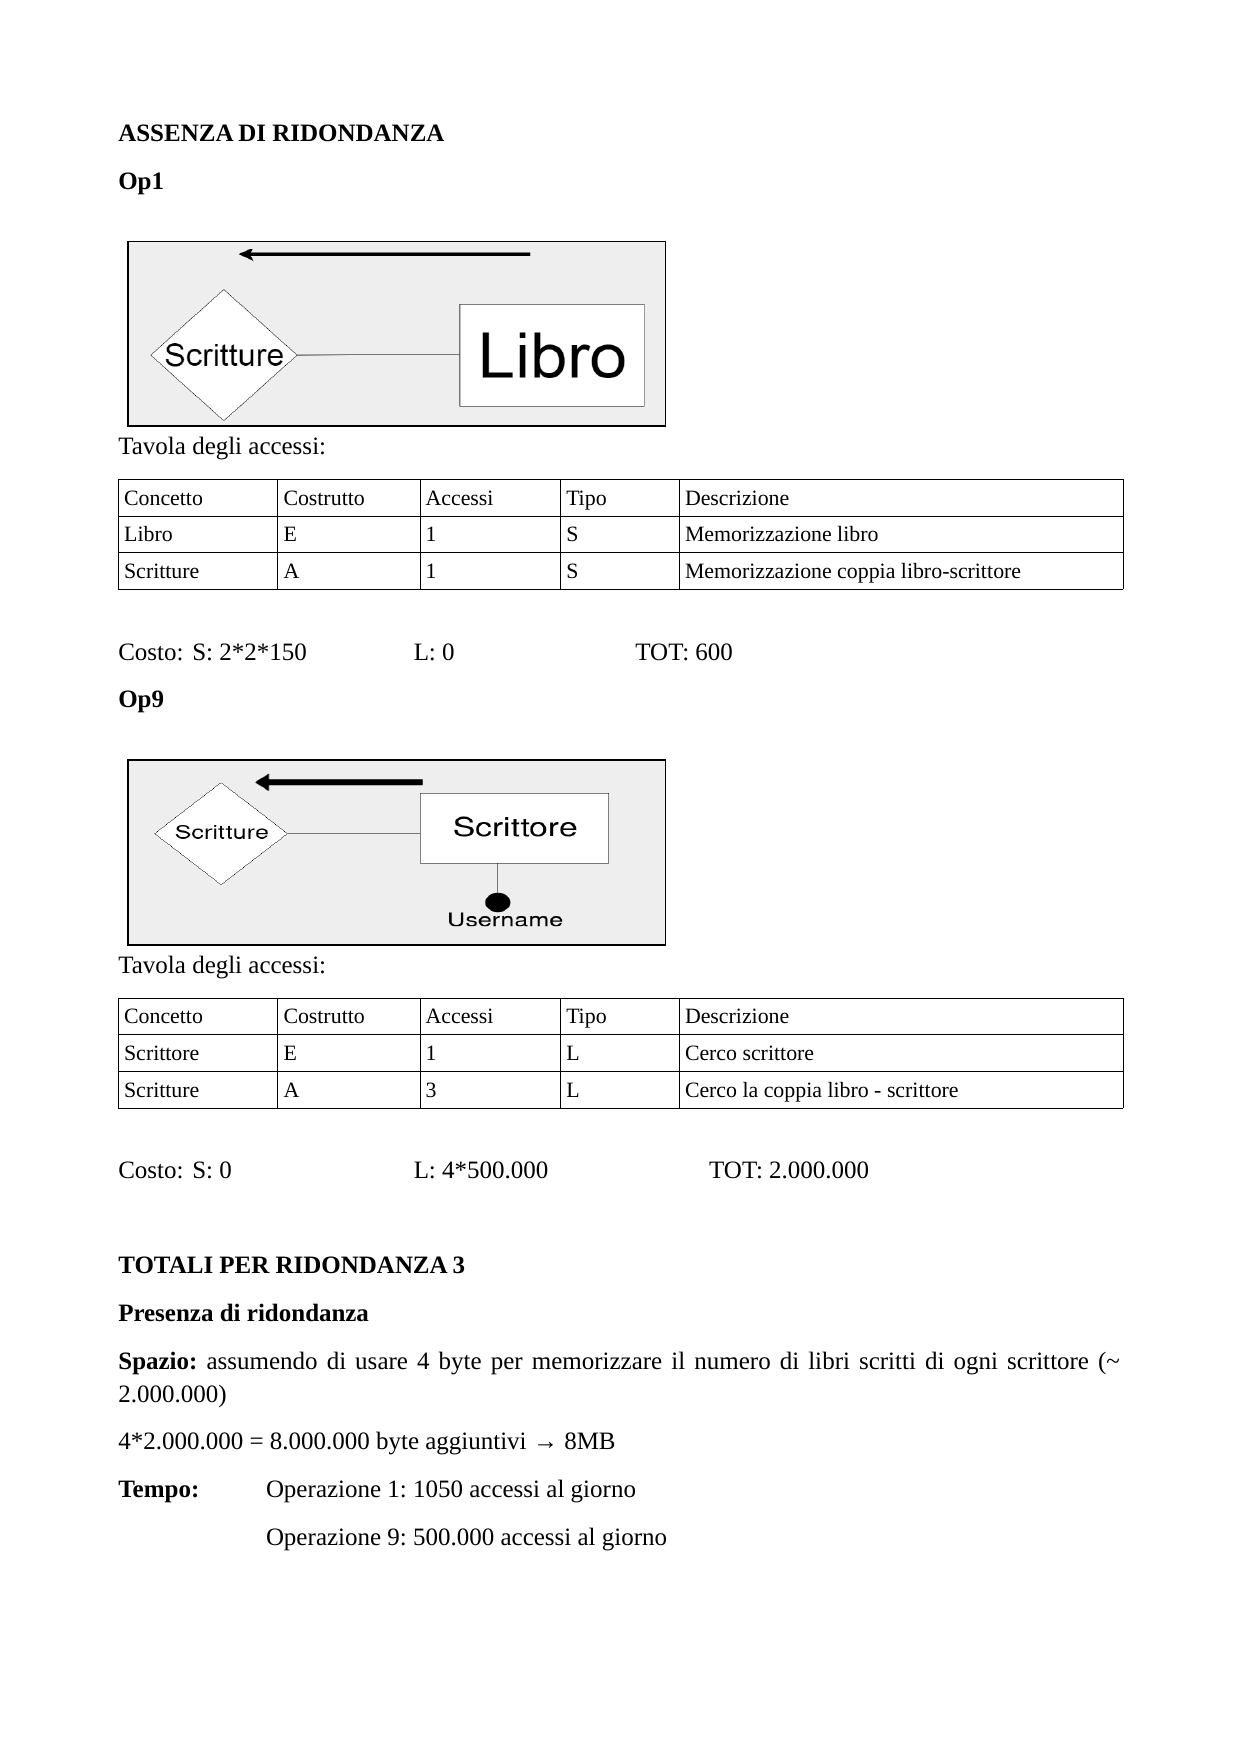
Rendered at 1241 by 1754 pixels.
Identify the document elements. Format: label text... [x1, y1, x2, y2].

text Tavola degli accessi: [118, 732, 1122, 978]
text Tavola degli accessi: [118, 213, 1122, 460]
table_cell E [278, 517, 420, 552]
table_cell Memorizzazione coppia libro-scrittore [680, 553, 1123, 589]
table_cell 1 [421, 1035, 560, 1071]
table_header Costrutto [278, 480, 420, 516]
text Presenza di ridondanza [118, 1298, 1122, 1327]
table_cell 1 [421, 517, 560, 552]
table_cell Scritture [119, 1072, 277, 1108]
text Costo: S: 0 L: 4*500.000 TOT: 2.000.000 [118, 1155, 1122, 1184]
table_cell L [561, 1035, 679, 1071]
text Spazio: assumendo di usare 4 byte per memorizzare il numero di libri scritti di ogni scrittore (~ 2.000.000) [118, 1346, 1122, 1408]
picture [150, 249, 645, 421]
text Op9 [118, 684, 1122, 713]
table_cell A [278, 553, 420, 589]
table_header Accessi [421, 999, 560, 1034]
table_cell Scrittore [119, 1035, 277, 1071]
text Operazione 9: 500.000 accessi al giorno [118, 1522, 1122, 1550]
picture [154, 760, 609, 932]
text Costo: S: 2*2*150 L: 0 TOT: 600 [118, 637, 1122, 666]
table_cell S [561, 517, 679, 552]
table_header Accessi [421, 480, 560, 516]
table_cell L [561, 1072, 679, 1108]
table_cell 3 [421, 1072, 560, 1108]
table_header Concetto [119, 480, 277, 516]
table_header Concetto [119, 999, 277, 1034]
table_cell Cerco la coppia libro - scrittore [680, 1072, 1123, 1108]
table_cell S [561, 553, 679, 589]
table_cell Memorizzazione libro [680, 517, 1123, 552]
table_cell 1 [421, 553, 560, 589]
text Tempo: Operazione 1: 1050 accessi al giorno [118, 1474, 1122, 1503]
table_header Costrutto [278, 999, 420, 1034]
table_header Descrizione [680, 480, 1123, 516]
table_cell Libro [119, 517, 277, 552]
table_cell Cerco scrittore [680, 1035, 1123, 1071]
table_header Tipo [561, 999, 679, 1034]
text ASSENZA DI RIDONDANZA [118, 118, 1122, 147]
table_cell E [278, 1035, 420, 1071]
table_header Descrizione [680, 999, 1123, 1034]
text Op1 [118, 166, 1122, 194]
text 4*2.000.000 = 8.000.000 byte aggiuntivi → 8MB [118, 1426, 1122, 1455]
text TOTALI PER RIDONDANZA 3 [118, 1251, 1122, 1279]
table_cell A [278, 1072, 420, 1108]
table_cell Scritture [119, 553, 277, 589]
table_header Tipo [561, 480, 679, 516]
